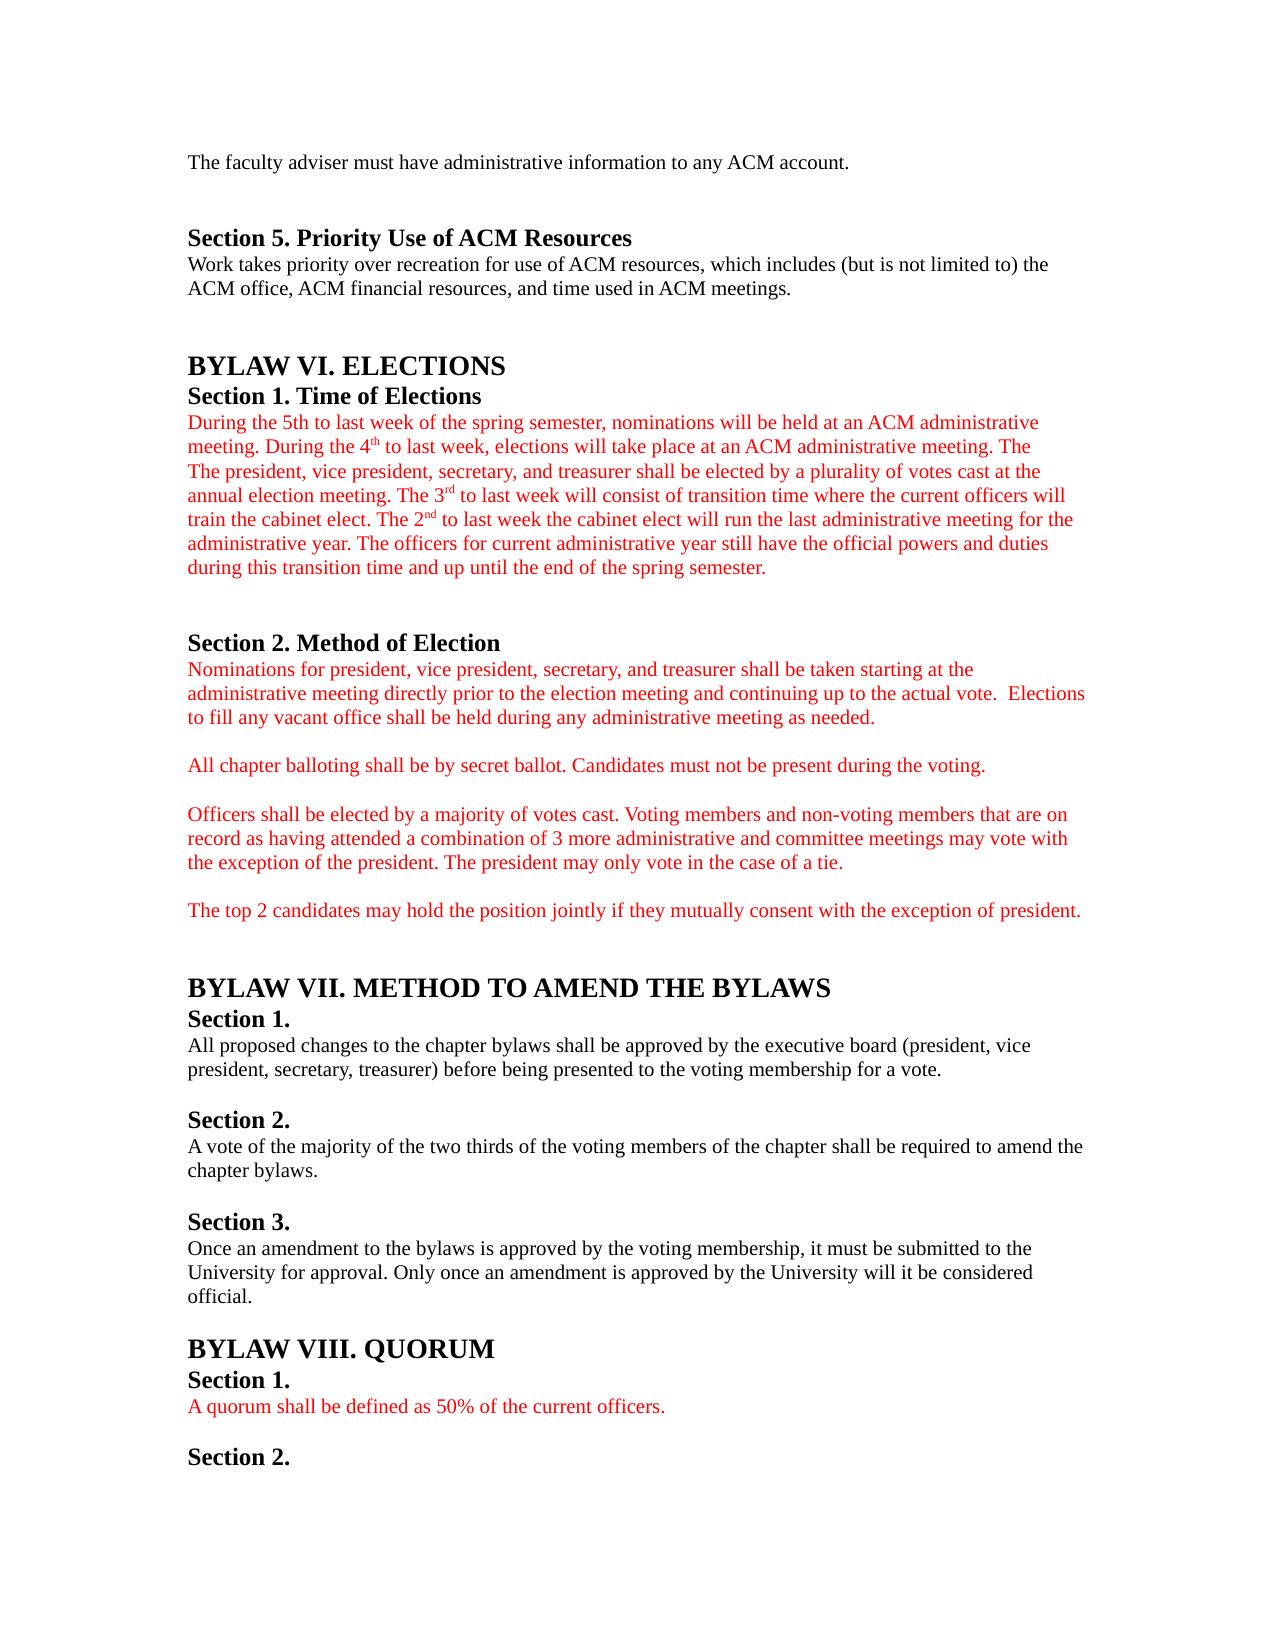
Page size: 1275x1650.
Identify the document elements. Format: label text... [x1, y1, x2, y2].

text Section 1. Time of Elections [187, 381, 1087, 410]
text Section 1. [187, 1365, 1087, 1394]
text A quorum shall be defined as 50% of the current officers. [187, 1394, 1087, 1418]
text Officers shall be elected by a majority of votes cast. Voting members and non-voting members that are on record as having attended a combination of 3 more administrative and committee meetings may vote with the exception of the president. The president may only vote in the case of a tie. [187, 802, 1087, 874]
text Once an amendment to the bylaws is approved by the voting membership, it must be submitted to the University for approval. Only once an amendment is approved by the University will it be considered official. [187, 1236, 1087, 1308]
text All proposed changes to the chapter bylaws shall be approved by the executive board (president, vice president, secretary, treasurer) before being presented to the voting membership for a vote. [187, 1033, 1087, 1081]
text BYLAW VI. ELECTIONS [187, 349, 1087, 381]
text All chapter balloting shall be by secret ballot. Candidates must not be present during the voting. [187, 753, 1087, 777]
text Section 5. Priority Use of ACM Resources [187, 223, 1087, 252]
text The top 2 candidates may hold the position jointly if they mutually consent with the exception of president. [187, 898, 1087, 922]
text BYLAW VII. METHOD TO AMEND THE BYLAWS [187, 971, 1087, 1003]
text BYLAW VIII. QUORUM [187, 1332, 1087, 1365]
text Section 3. [187, 1207, 1087, 1236]
text Work takes priority over recreation for use of ACM resources, which includes (but is not limited to) the ACM office, ACM financial resources, and time used in ACM meetings. [187, 252, 1087, 300]
text A vote of the majority of the two thirds of the voting members of the chapter shall be required to amend the chapter bylaws. [187, 1134, 1087, 1182]
text Section 1. [187, 1004, 1087, 1032]
text Section 2. Method of Election [187, 628, 1087, 656]
text The president, vice president, secretary, and treasurer shall be elected by a plurality of votes cast at the annual election meeting. The 3rd to last week will consist of transition time where the current officers will train the cabinet elect. The 2nd to last week the cabinet elect will run the last administrative meeting for the administrative year. The officers for current administrative year still have the official powers and duties during this transition time and up until the end of the spring semester. [187, 458, 1087, 579]
text Section 2. [187, 1442, 1087, 1471]
text During the 5th to last week of the spring semester, nominations will be held at an ACM administrative meeting. During the 4th to last week, elections will take place at an ACM administrative meeting. The [187, 410, 1087, 458]
text The faculty adviser must have administrative information to any ACM account. [187, 150, 1087, 174]
text Section 2. [187, 1105, 1087, 1134]
text Nominations for president, vice president, secretary, and treasurer shall be taken starting at the administrative meeting directly prior to the election meeting and continuing up to the actual vote. Elections to fill any vacant office shall be held during any administrative meeting as needed. [187, 657, 1087, 729]
